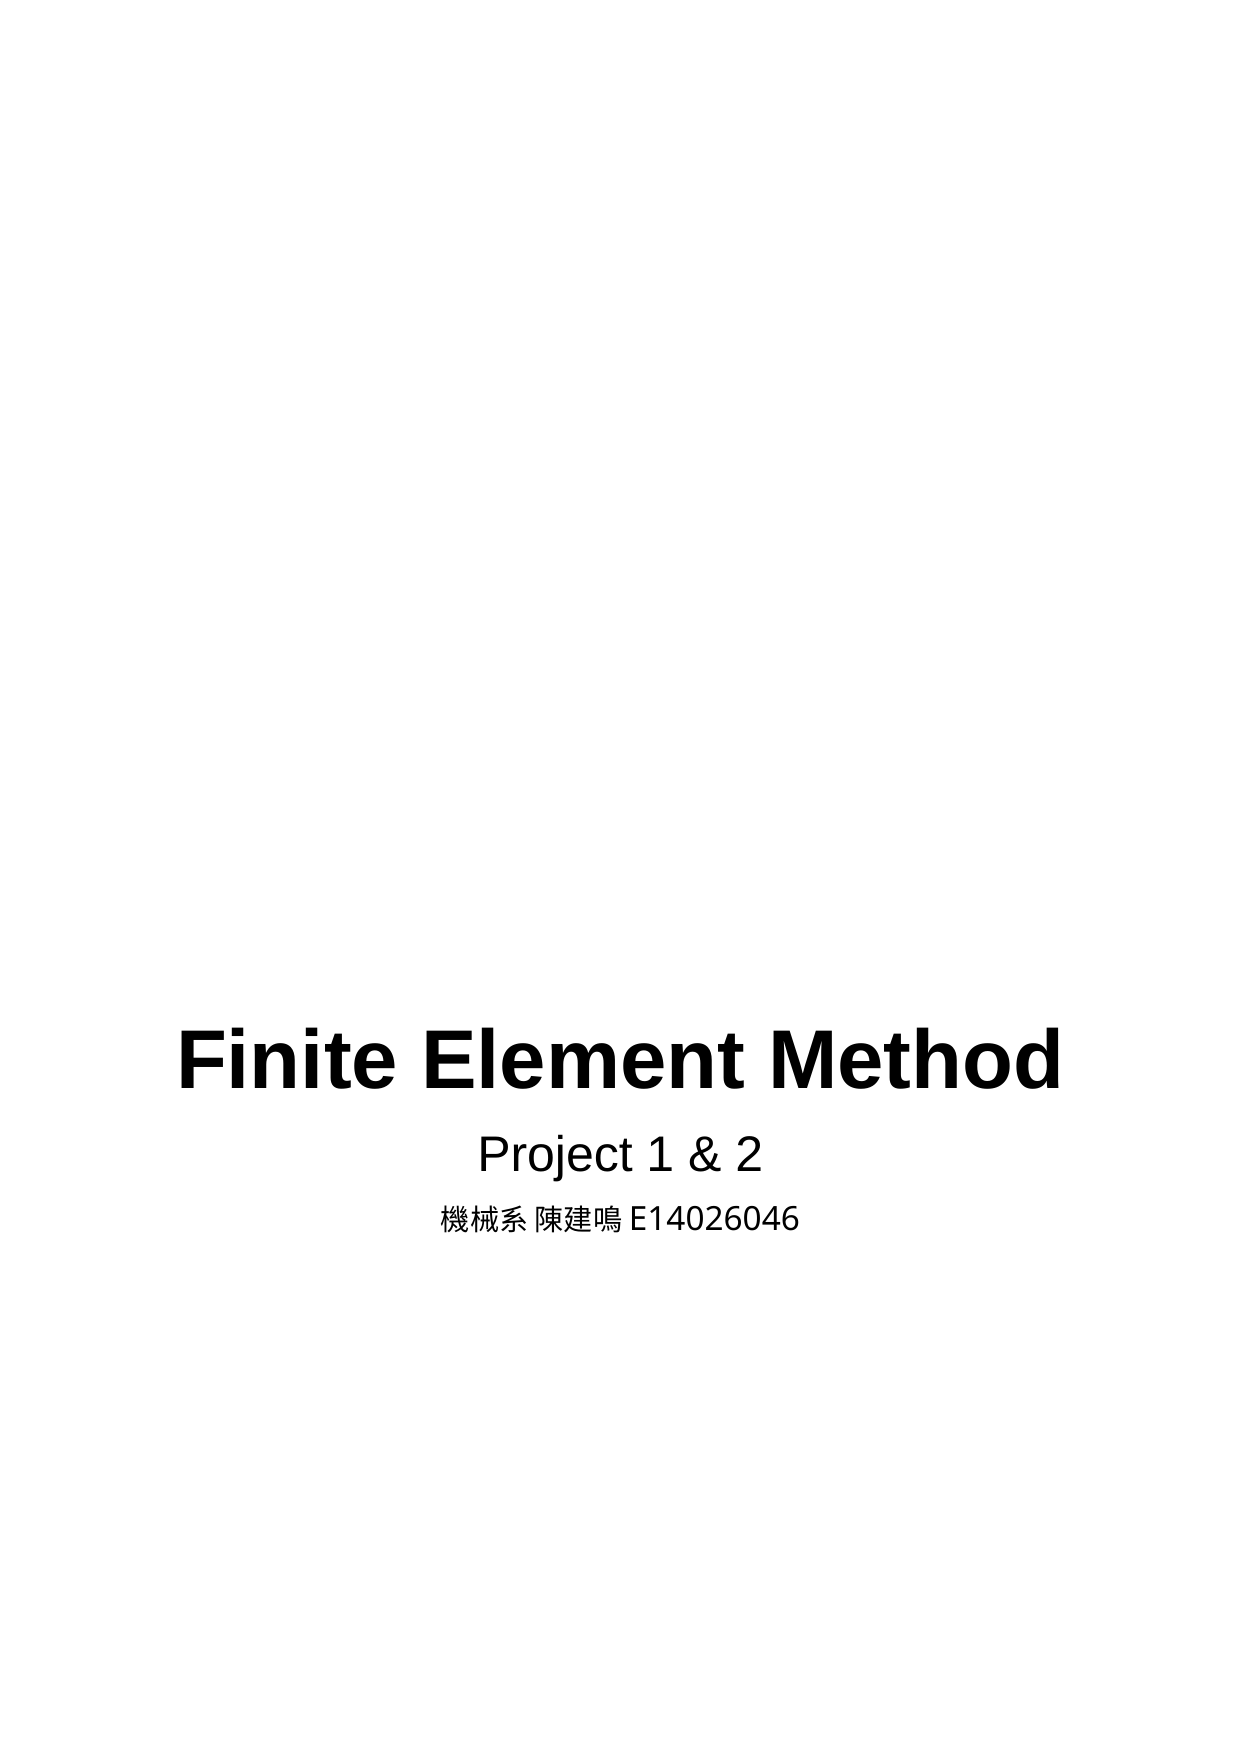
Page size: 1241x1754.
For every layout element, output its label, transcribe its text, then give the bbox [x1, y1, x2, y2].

text 機械系 陳建鳴 E14026046 [176, 1195, 1065, 1240]
subtitle Project 1 & 2 [176, 1125, 1065, 1182]
title Finite Element Method [176, 1010, 1065, 1106]
